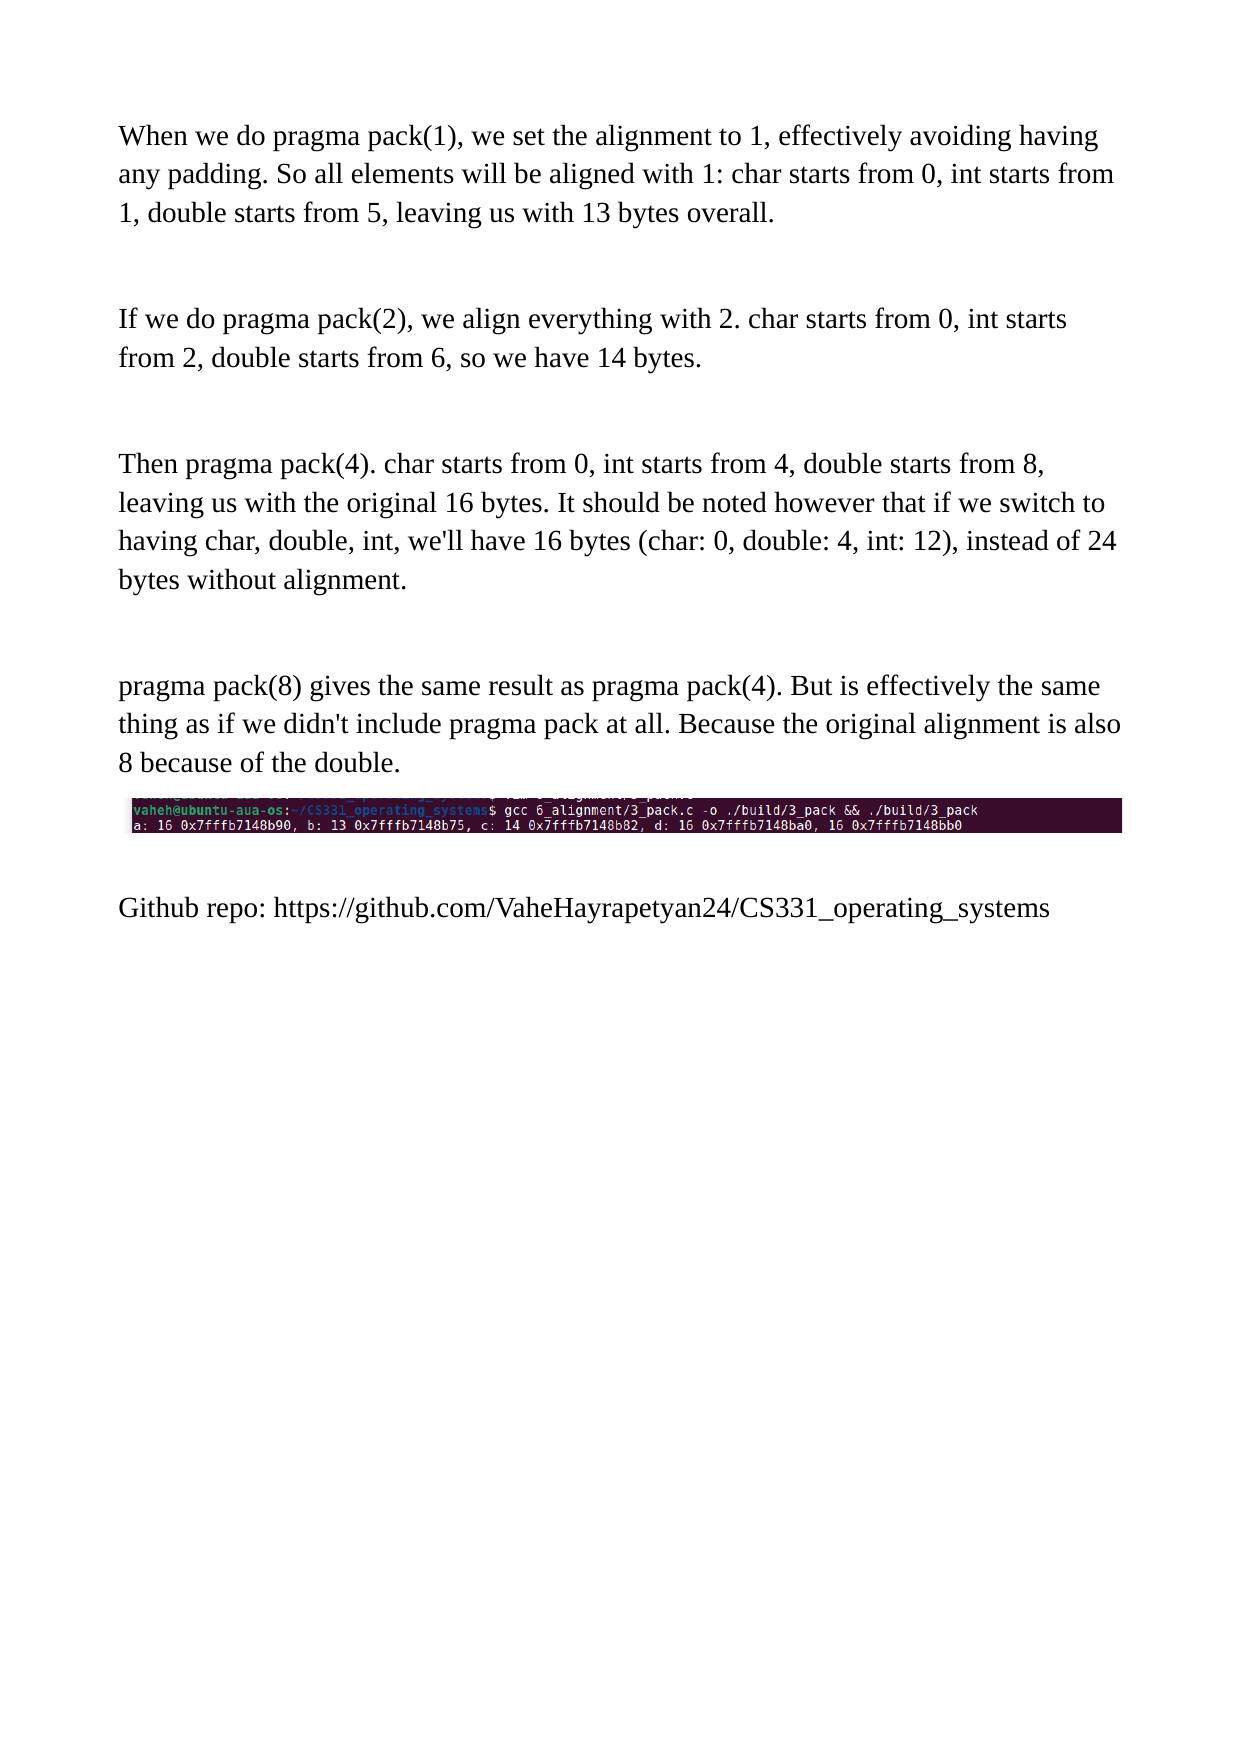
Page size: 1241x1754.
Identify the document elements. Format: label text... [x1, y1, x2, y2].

text If we do pragma pack(2), we align everything with 2. char starts from 0, int starts from 2, double starts from 6, so we have 14 bytes. [118, 301, 1122, 373]
text Github repo: https://github.com/VaheHayrapetyan24/CS331_operating_systems [118, 890, 1122, 924]
picture [118, 798, 1123, 833]
text Then pragma pack(4). char starts from 0, int starts from 4, double starts from 8, leaving us with the original 16 bytes. It should be noted however that if we switch to having char, double, int, we'll have 16 bytes (char: 0, double: 4, int: 12), instead of 24 bytes without alignment. [118, 446, 1122, 595]
text When we do pragma pack(1), we set the alignment to 1, effectively avoiding having any padding. So all elements will be aligned with 1: char starts from 0, int starts from 1, double starts from 5, leaving us with 13 bytes overall. [118, 118, 1122, 229]
text pragma pack(8) gives the same result as pragma pack(4). But is effectively the same thing as if we didn't include pragma pack at all. Because the original alignment is also 8 because of the double. [118, 668, 1122, 779]
